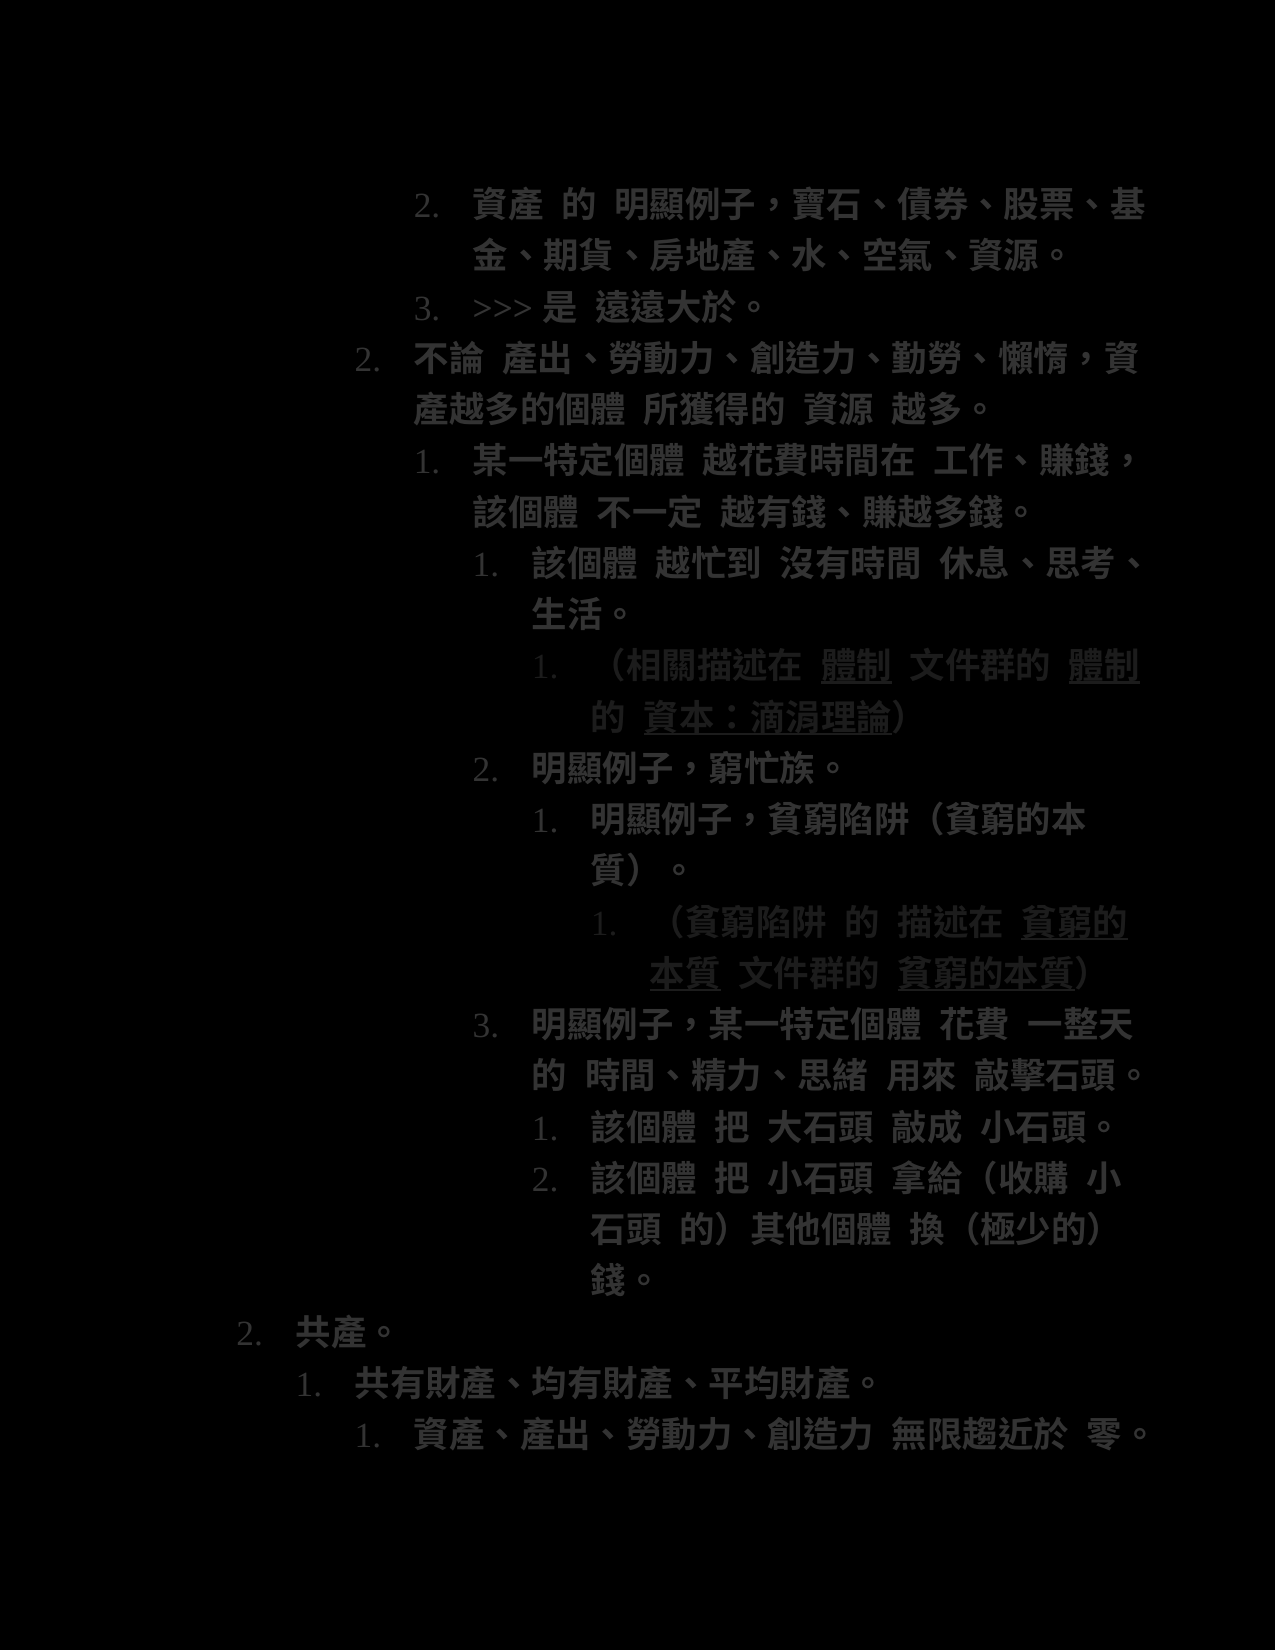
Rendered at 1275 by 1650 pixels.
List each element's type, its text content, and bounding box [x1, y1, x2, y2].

list 該個體 越忙到 沒有時間 休息、思考、生活。 [472, 535, 1157, 638]
list 該個體 把 大石頭 敲成 小石頭。 [532, 1099, 1157, 1150]
list 資產、產出、勞動力、創造力 無限趨近於 零。 [354, 1406, 1157, 1458]
list 明顯例子，窮忙族。 [472, 740, 1157, 791]
list 資產 的 明顯例子，寶石、債券、股票、基金、期貨、房地產、水、空氣、資源。 [413, 176, 1157, 279]
list >>> 是 遠遠大於。 [413, 279, 1157, 330]
list （貧窮陷阱 的 描述在 貧窮的本質 文件群的 貧窮的本質） [591, 894, 1157, 996]
list 某一特定個體 越花費時間在 工作、賺錢，該個體 不一定 越有錢、賺越多錢。 [413, 433, 1157, 535]
list 該個體 把 小石頭 拿給（收購 小石頭 的）其他個體 換（極少的）錢。 [532, 1150, 1157, 1304]
list 共產。 [236, 1304, 1157, 1355]
list 不論 產出、勞動力、創造力、勤勞、懶惰，資產越多的個體 所獲得的 資源 越多。 [354, 330, 1157, 433]
list 明顯例子，某一特定個體 花費 一整天的 時間、精力、思緒 用來 敲擊石頭。 [472, 996, 1157, 1099]
list 明顯例子，貧窮陷阱（貧窮的本質）。 [532, 791, 1157, 894]
list （相關描述在 體制 文件群的 體制 的 資本：滴涓理論） [532, 638, 1157, 740]
list 共有財產、均有財產、平均財產。 [295, 1355, 1157, 1406]
